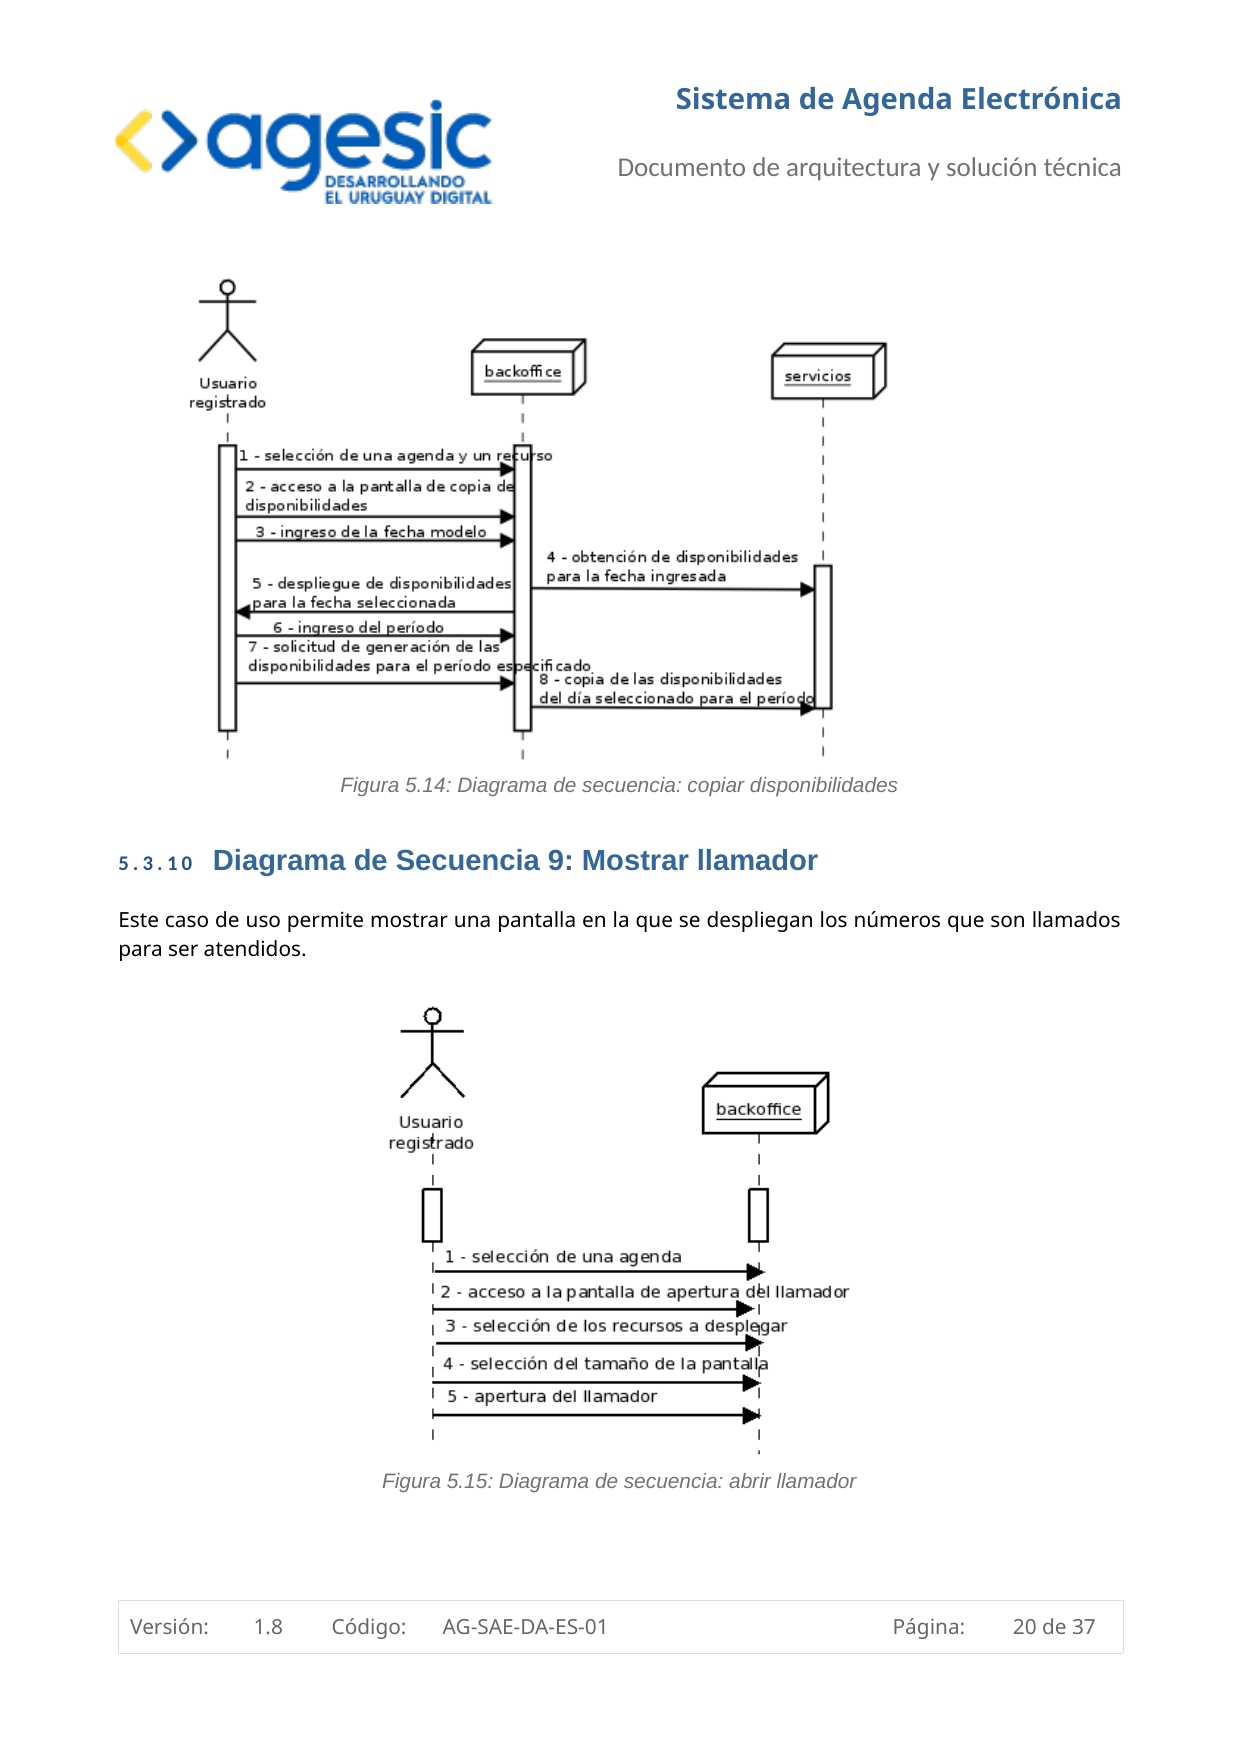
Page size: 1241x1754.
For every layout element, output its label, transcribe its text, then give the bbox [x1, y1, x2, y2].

picture [189, 265, 1052, 761]
text Figura 5.15: Diagrama de secuencia: abrir llamador [357, 992, 883, 1493]
text Figura 5.14: Diagrama de secuencia: copiar disponibilidades [162, 266, 1079, 797]
picture [389, 992, 852, 1457]
subtitle Diagrama de Secuencia 9: Mostrar llamador [118, 266, 1122, 876]
picture [115, 99, 493, 204]
text Este caso de uso permite mostrar una pantalla en la que se despliegan los números que son llamados para ser atendidos. [118, 906, 1122, 962]
